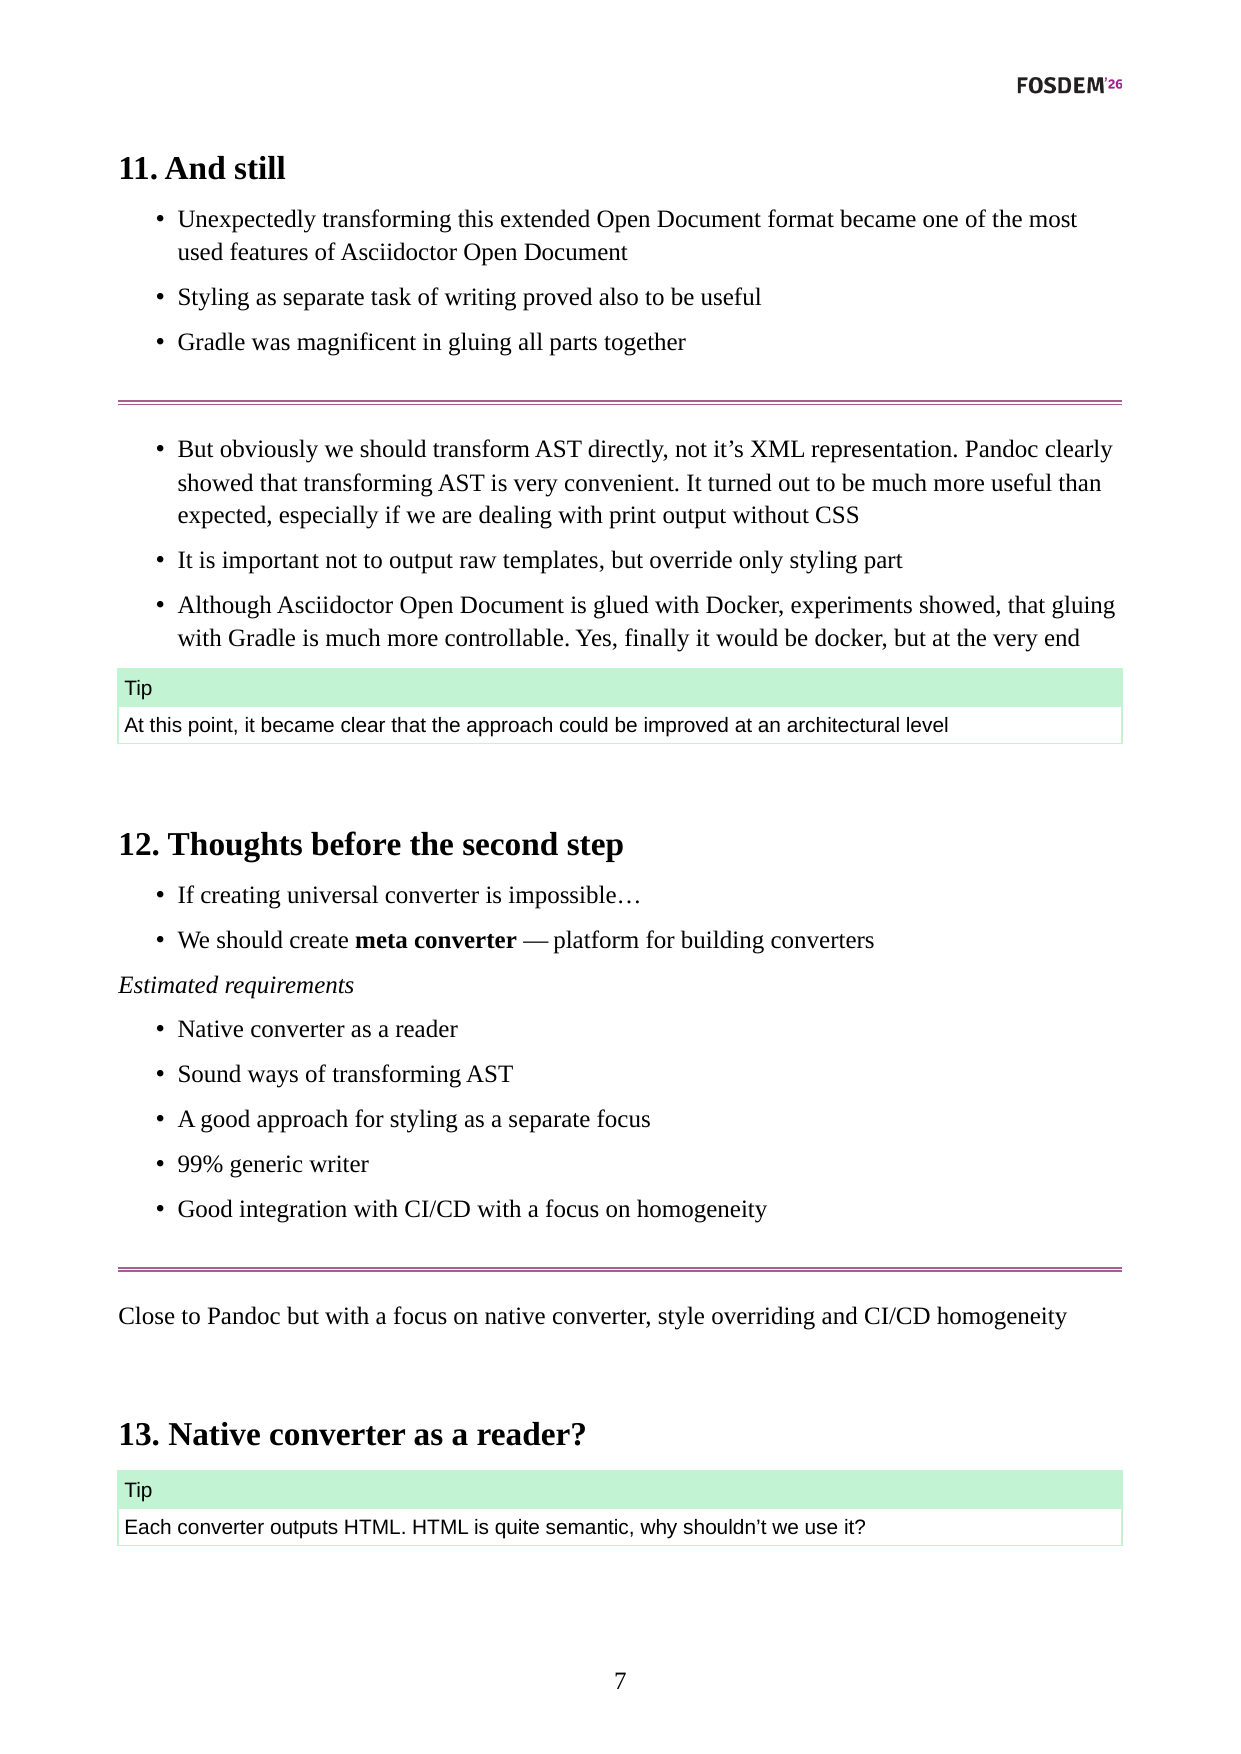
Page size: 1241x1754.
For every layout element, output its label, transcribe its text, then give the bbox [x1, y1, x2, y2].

table_header Tip [119, 1472, 1121, 1508]
list It is important not to output raw templates, but override only styling part [177, 545, 1122, 574]
table_cell At this point, it became clear that the approach could be improved at an architectural level [119, 707, 1121, 743]
list We should create meta converter — platform for building converters [177, 925, 1122, 954]
text Close to Pandoc but with a focus on native converter, style overriding and CI/CD homogeneity [118, 1301, 1122, 1330]
subtitle 13. Native converter as a reader? [118, 1414, 1122, 1453]
list But obviously we should transform AST directly, not it’s XML representation. Pandoc clearly showed that transforming AST is very convenient. It turned out to be much more useful than expected, especially if we are dealing with print output without CSS [177, 434, 1122, 529]
subtitle 12. Thoughts before the second step [118, 824, 1122, 863]
list Unexpectedly transforming this extended Open Document format became one of the most used features of Asciidoctor Open Document [177, 204, 1122, 266]
list If creating universal converter is impossible…​ [177, 880, 1122, 909]
list Native converter as a reader [177, 1014, 1122, 1043]
table_cell Each converter outputs HTML. HTML is quite semantic, why shouldn’t we use it? [119, 1509, 1121, 1545]
list Sound ways of transforming AST [177, 1059, 1122, 1088]
list Gradle was magnificent in gluing all parts together [177, 327, 1122, 356]
subtitle 11. And still [118, 148, 1122, 187]
list Good integration with CI/CD with a focus on homogeneity [177, 1194, 1122, 1222]
list Styling as separate task of writing proved also to be useful [177, 282, 1122, 311]
table_header Tip [119, 670, 1121, 705]
text Estimated requirements [118, 970, 1122, 998]
picture [1017, 76, 1123, 94]
list A good approach for styling as a separate focus [177, 1104, 1122, 1133]
list 99% generic writer [177, 1149, 1122, 1178]
list Although Asciidoctor Open Document is glued with Docker, experiments showed, that gluing with Gradle is much more controllable. Yes, finally it would be docker, but at the very end [177, 590, 1122, 652]
